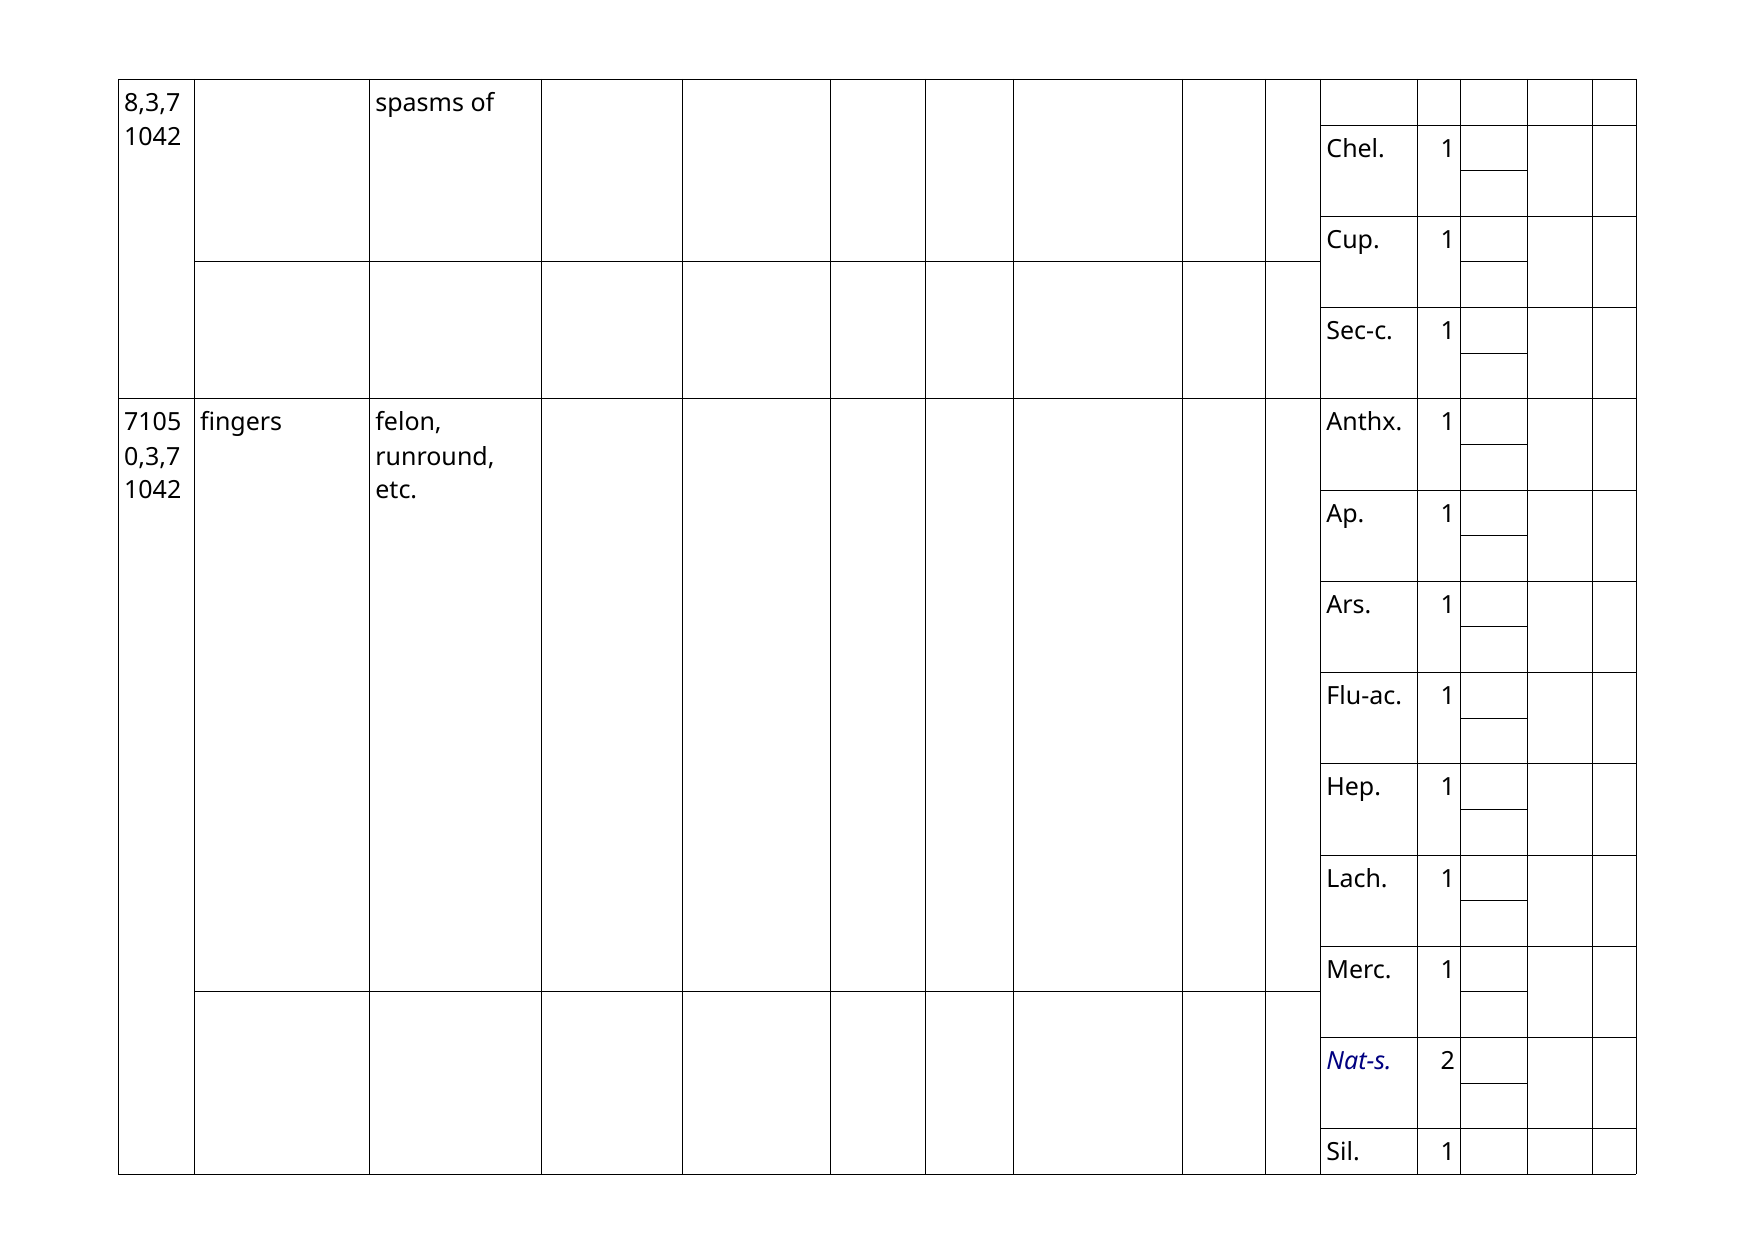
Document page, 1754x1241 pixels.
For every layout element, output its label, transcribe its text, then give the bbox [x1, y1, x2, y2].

table_cell [542, 262, 682, 398]
table_cell [1593, 947, 1636, 1037]
table_cell 1 [1418, 764, 1460, 854]
table_cell [683, 399, 830, 991]
table_cell [195, 262, 369, 398]
table_cell [1593, 399, 1636, 489]
table_cell [1461, 627, 1527, 672]
table_cell [1183, 992, 1265, 1174]
table_cell [1528, 491, 1592, 581]
table_cell [195, 992, 369, 1174]
table_cell [1266, 399, 1320, 991]
table_cell [1593, 217, 1636, 307]
table_cell Cup. [1321, 217, 1417, 307]
table_cell [1461, 1129, 1527, 1174]
table_cell [1593, 856, 1636, 946]
table_cell [1528, 673, 1592, 763]
table_cell [1528, 947, 1592, 1037]
table_cell 1 [1418, 217, 1460, 307]
table_cell [1461, 1038, 1527, 1083]
table_cell 8,3,71042 [119, 80, 194, 398]
table_cell 1 [1418, 1129, 1460, 1174]
table_cell [1461, 399, 1527, 444]
table_cell [831, 992, 925, 1174]
table_cell 71050,3,71042 [119, 399, 194, 1174]
table_cell [1593, 1129, 1636, 1174]
table_cell [1461, 80, 1527, 124]
table_cell [1461, 126, 1527, 170]
table_cell [1528, 217, 1592, 307]
table_cell [1528, 582, 1592, 672]
table_cell [1461, 856, 1527, 900]
table_cell [1183, 80, 1265, 261]
table_cell Lach. [1321, 856, 1417, 946]
table_cell [831, 80, 925, 261]
table_cell [1461, 262, 1527, 307]
table_cell 1 [1418, 673, 1460, 763]
table_cell [542, 399, 682, 991]
table_cell [1461, 445, 1527, 489]
table_cell [1321, 80, 1417, 124]
table_cell [683, 992, 830, 1174]
table_cell [831, 262, 925, 398]
table_cell Anthx. [1321, 399, 1417, 489]
table_cell [1593, 126, 1636, 216]
table_cell [926, 262, 1013, 398]
table_cell [195, 80, 369, 261]
table_cell [1461, 308, 1527, 353]
table_cell [1528, 308, 1592, 398]
table_cell [1528, 856, 1592, 946]
table_cell [1461, 217, 1527, 261]
table_cell [1528, 80, 1592, 124]
table_cell [1528, 126, 1592, 216]
table_cell Chel. [1321, 126, 1417, 216]
table_cell fingers [195, 399, 369, 991]
table_cell [1528, 764, 1592, 854]
table_cell Nat-s. [1321, 1038, 1417, 1128]
table_cell 1 [1418, 582, 1460, 672]
table_cell [1461, 582, 1527, 626]
table_cell Sil. [1321, 1129, 1417, 1174]
table_cell [1461, 947, 1527, 991]
table_cell [542, 80, 682, 261]
table_cell [1593, 308, 1636, 398]
table_cell [1014, 80, 1182, 261]
table_cell [926, 992, 1013, 1174]
table_cell [1593, 1038, 1636, 1128]
table_cell [1461, 673, 1527, 718]
table_cell [1014, 992, 1182, 1174]
table_cell [1266, 80, 1320, 261]
table_cell 1 [1418, 947, 1460, 1037]
table_cell [1593, 80, 1636, 124]
table_cell [1183, 262, 1265, 398]
table_cell [542, 992, 682, 1174]
table_cell Hep. [1321, 764, 1417, 854]
table_cell Merc. [1321, 947, 1417, 1037]
table_cell [1461, 491, 1527, 535]
table_cell [1461, 810, 1527, 854]
table_cell [926, 80, 1013, 261]
table_cell 1 [1418, 491, 1460, 581]
table_cell [1461, 171, 1527, 216]
table_cell [1593, 491, 1636, 581]
table_cell Flu-ac. [1321, 673, 1417, 763]
table_cell [1593, 673, 1636, 763]
table_cell felon, runround, etc. [370, 399, 541, 991]
table_cell spasms of [370, 80, 541, 261]
table_cell [1461, 354, 1527, 398]
table_cell [1183, 399, 1265, 991]
table_cell [1461, 764, 1527, 809]
table_cell 1 [1418, 856, 1460, 946]
table_cell [926, 399, 1013, 991]
table_cell [831, 399, 925, 991]
table_cell [1014, 262, 1182, 398]
table_cell Ars. [1321, 582, 1417, 672]
table_cell [683, 80, 830, 261]
table_cell 1 [1418, 126, 1460, 216]
table_cell [1461, 901, 1527, 946]
table_cell 1 [1418, 399, 1460, 489]
table_cell [1461, 1084, 1527, 1128]
table_cell [1593, 764, 1636, 854]
table_cell [1461, 719, 1527, 763]
table_cell Sec-c. [1321, 308, 1417, 398]
table_cell [1461, 992, 1527, 1037]
table_cell 2 [1418, 1038, 1460, 1128]
table_cell [370, 262, 541, 398]
table_cell [1266, 262, 1320, 398]
table_cell [1593, 582, 1636, 672]
table_cell [1528, 399, 1592, 489]
table_cell [683, 262, 830, 398]
table_cell [1418, 80, 1460, 124]
table_cell 1 [1418, 308, 1460, 398]
table_cell [1528, 1129, 1592, 1174]
table_cell [1266, 992, 1320, 1174]
table_cell [370, 992, 541, 1174]
table_cell [1461, 536, 1527, 581]
table_cell Ap. [1321, 491, 1417, 581]
table_cell [1014, 399, 1182, 991]
table_cell [1528, 1038, 1592, 1128]
